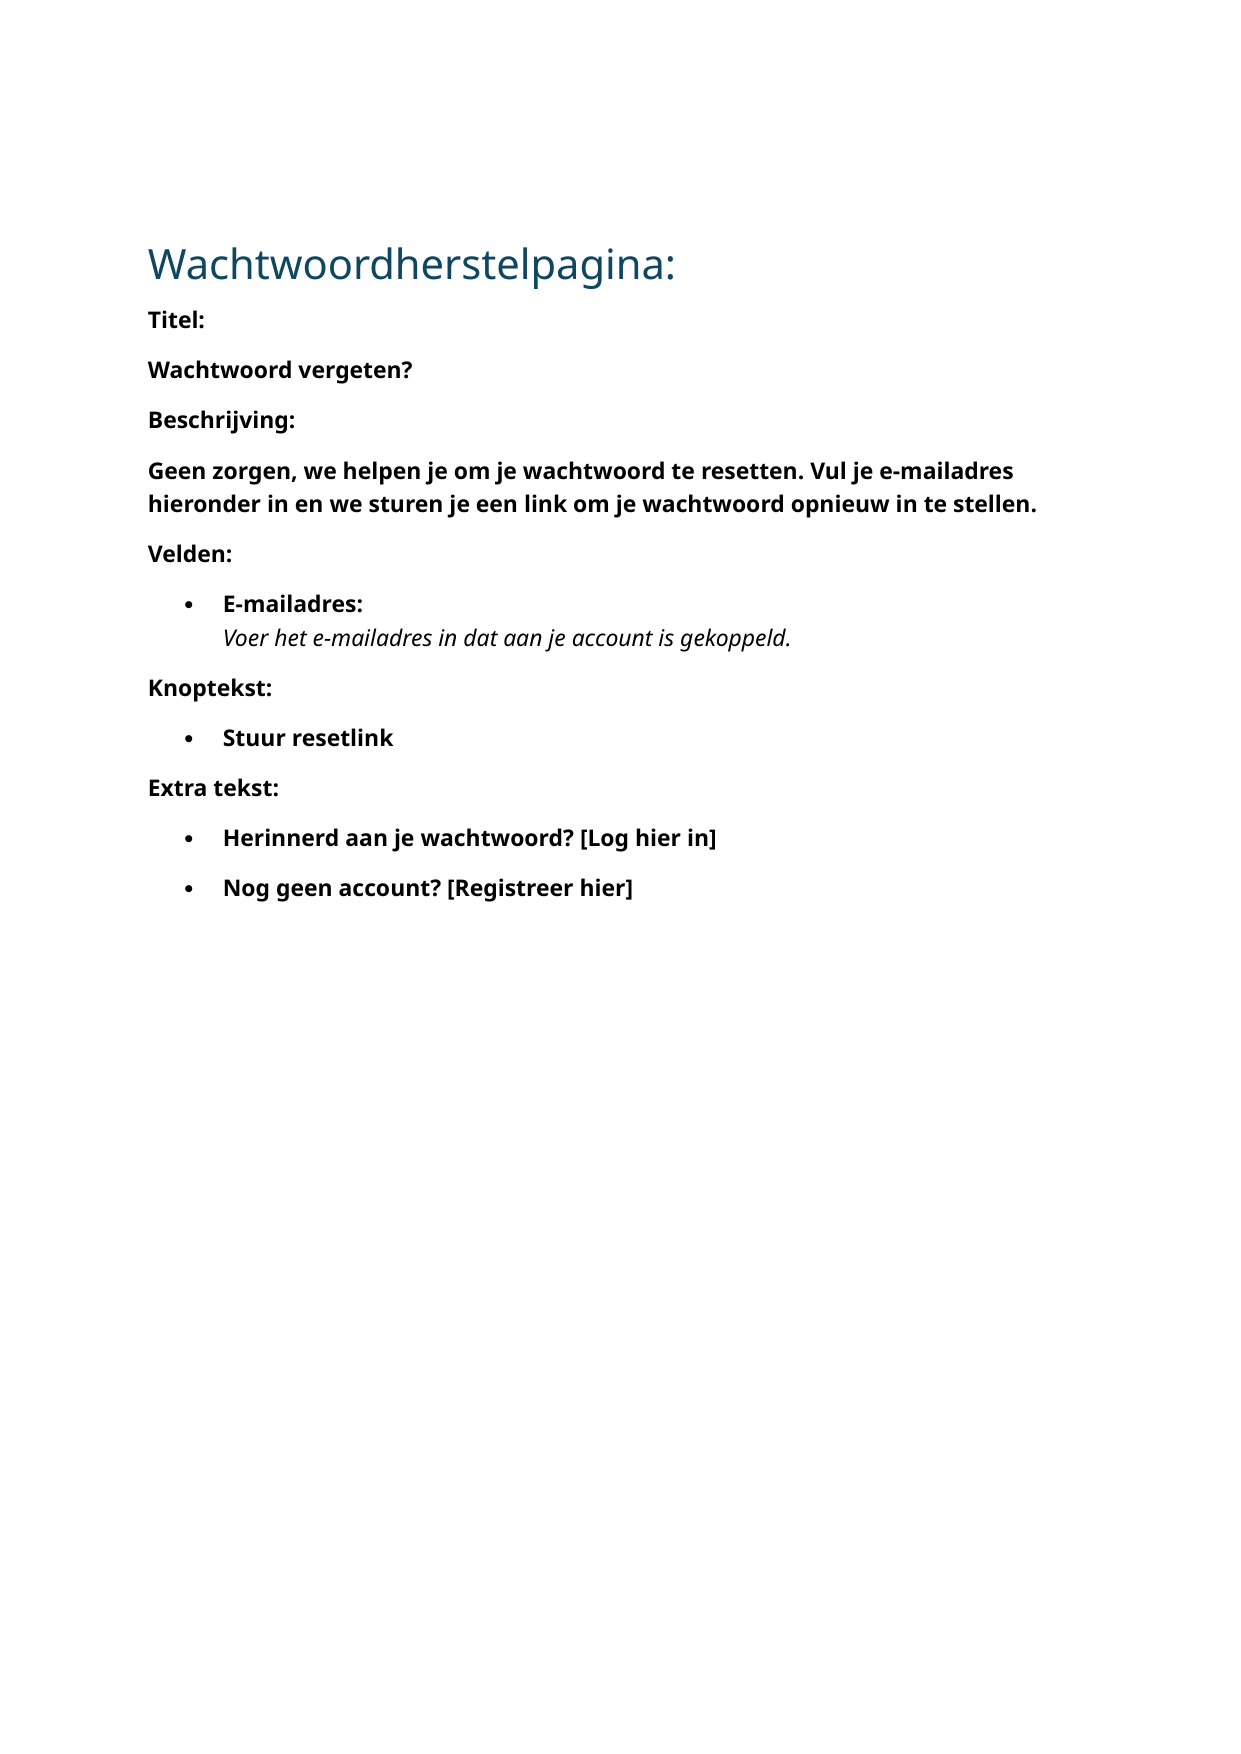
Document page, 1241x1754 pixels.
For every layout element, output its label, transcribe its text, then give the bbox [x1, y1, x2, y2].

list E-mailadres: Voer het e-mailadres in dat aan je account is gekoppeld. [185, 588, 1093, 653]
subtitle Wachtwoordherstelpagina: [148, 235, 1093, 292]
text Extra tekst: [148, 772, 1093, 803]
text Velden: [148, 538, 1093, 569]
text Knoptekst: [148, 672, 1093, 703]
text Wachtwoord vergeten? [148, 354, 1093, 386]
list Nog geen account? [Registreer hier] [185, 872, 1093, 903]
list Herinnerd aan je wachtwoord? [Log hier in] [185, 822, 1093, 853]
text Titel: [148, 304, 1093, 336]
list Stuur resetlink [185, 722, 1093, 753]
text Beschrijving: [148, 404, 1093, 436]
text Geen zorgen, we helpen je om je wachtwoord te resetten. Vul je e-mailadres hieronder in en we sturen je een link om je wachtwoord opnieuw in te stellen. [148, 454, 1093, 519]
